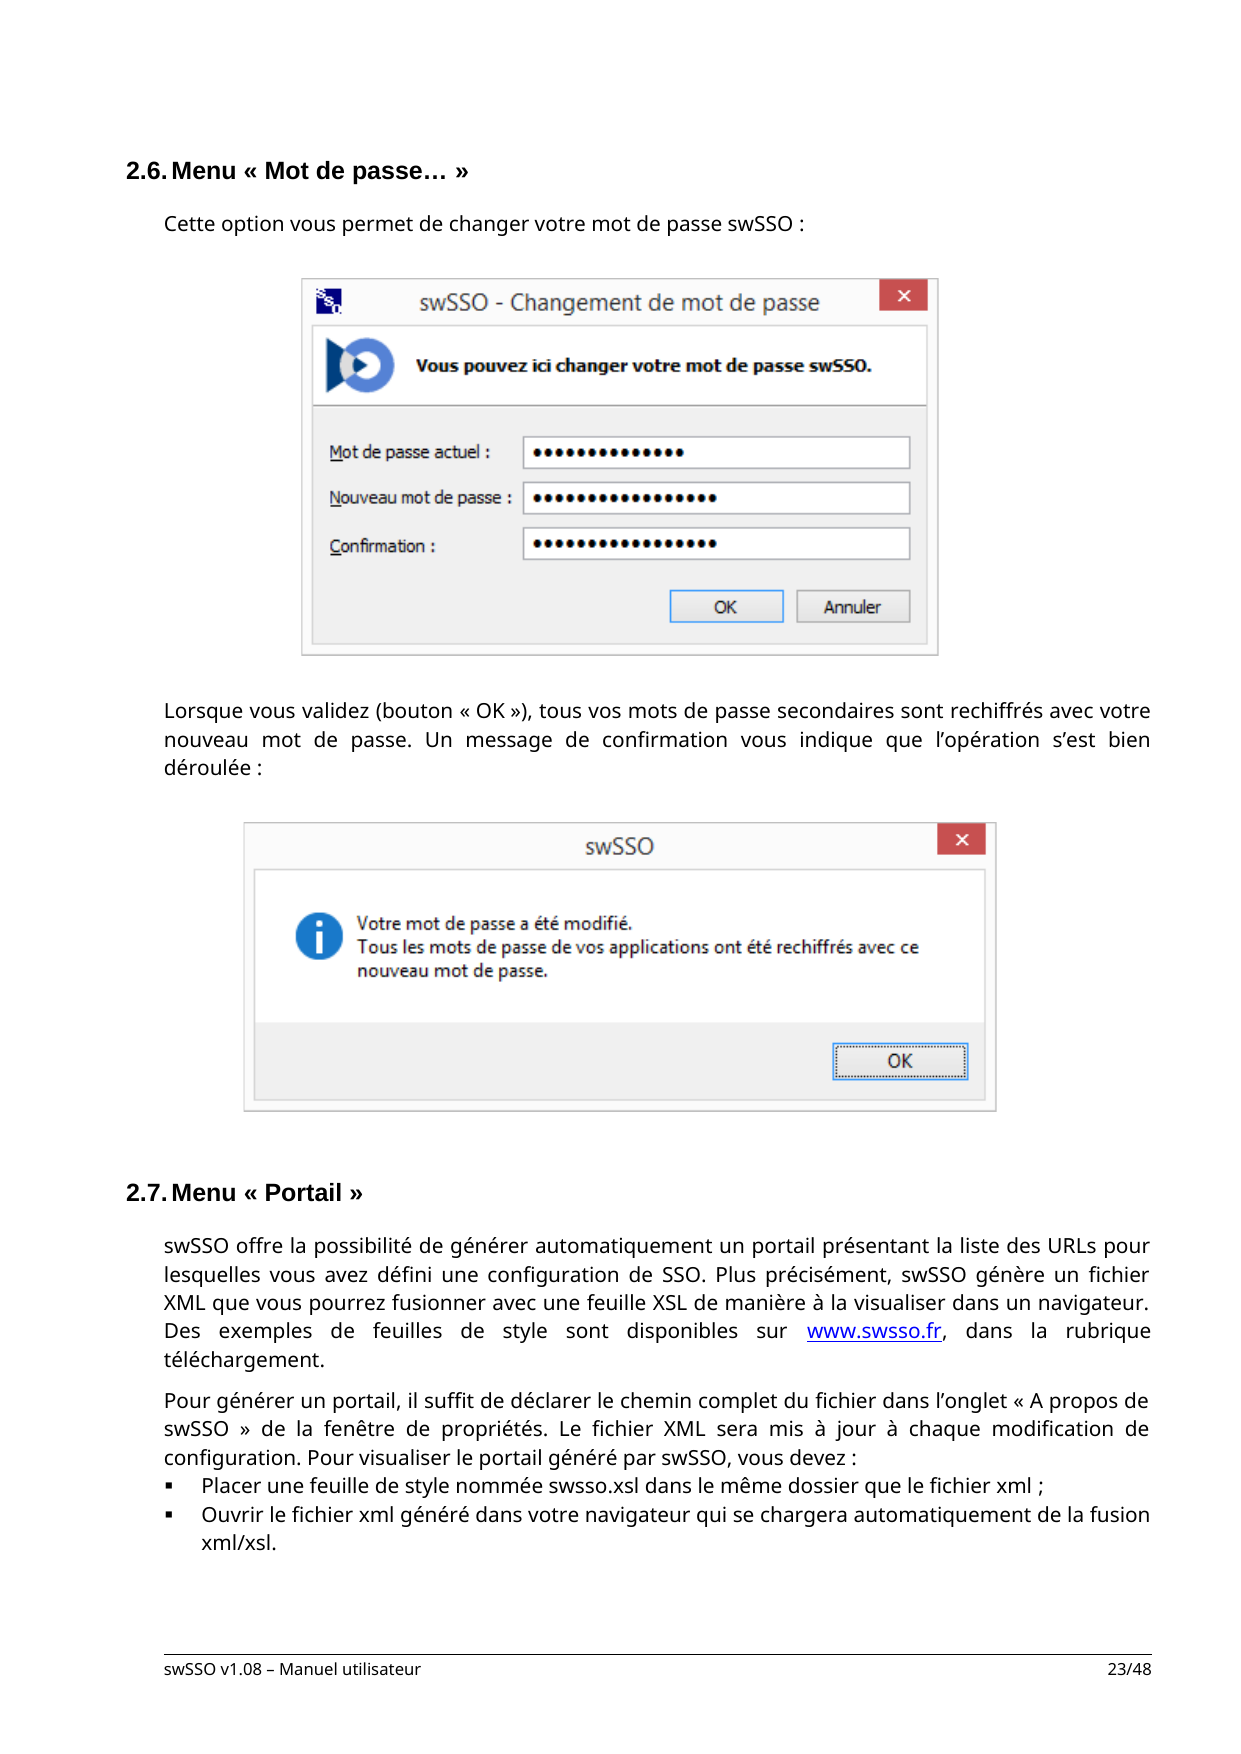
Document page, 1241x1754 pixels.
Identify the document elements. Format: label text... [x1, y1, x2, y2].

list Placer une feuille de style nommée swsso.xsl dans le même dossier que le fichier xml ; [164, 1471, 1152, 1500]
list Ouvrir le fichier xml généré dans votre navigateur qui se chargera automatiquement de la fusion xml/xsl. [164, 1500, 1152, 1557]
subtitle Menu « Portail » [126, 1177, 1152, 1206]
text Pour générer un portail, il suffit de déclarer le chemin complet du fichier dans l’onglet « A propos de swSSO » de la fenêtre de propriétés. Le fichier XML sera mis à jour à chaque modification de configuration. Pour visualiser le portail généré par swSSO, vous devez : [164, 1386, 1152, 1471]
picture [301, 278, 939, 656]
text swSSO offre la possibilité de générer automatiquement un portail présentant la liste des URLs pour lesquelles vous avez défini une configuration de SSO. Plus précisément, swSSO génère un fichier XML que vous pourrez fusionner avec une feuille XSL de manière à la visualiser dans un navigateur. Des exemples de feuilles de style sont disponibles sur www.swsso.fr, dans la rubrique téléchargement. [164, 1231, 1152, 1373]
text Lorsque vous validez (bouton « OK »), tous vos mots de passe secondaires sont rechiffrés avec votre nouveau mot de passe. Un message de confirmation vous indique que l’opération s’est bien déroulée : [164, 696, 1152, 782]
text Cette option vous permet de changer votre mot de passe swSSO : [164, 209, 1152, 238]
subtitle Menu « Mot de passe… » [126, 156, 1152, 184]
picture [243, 822, 997, 1112]
